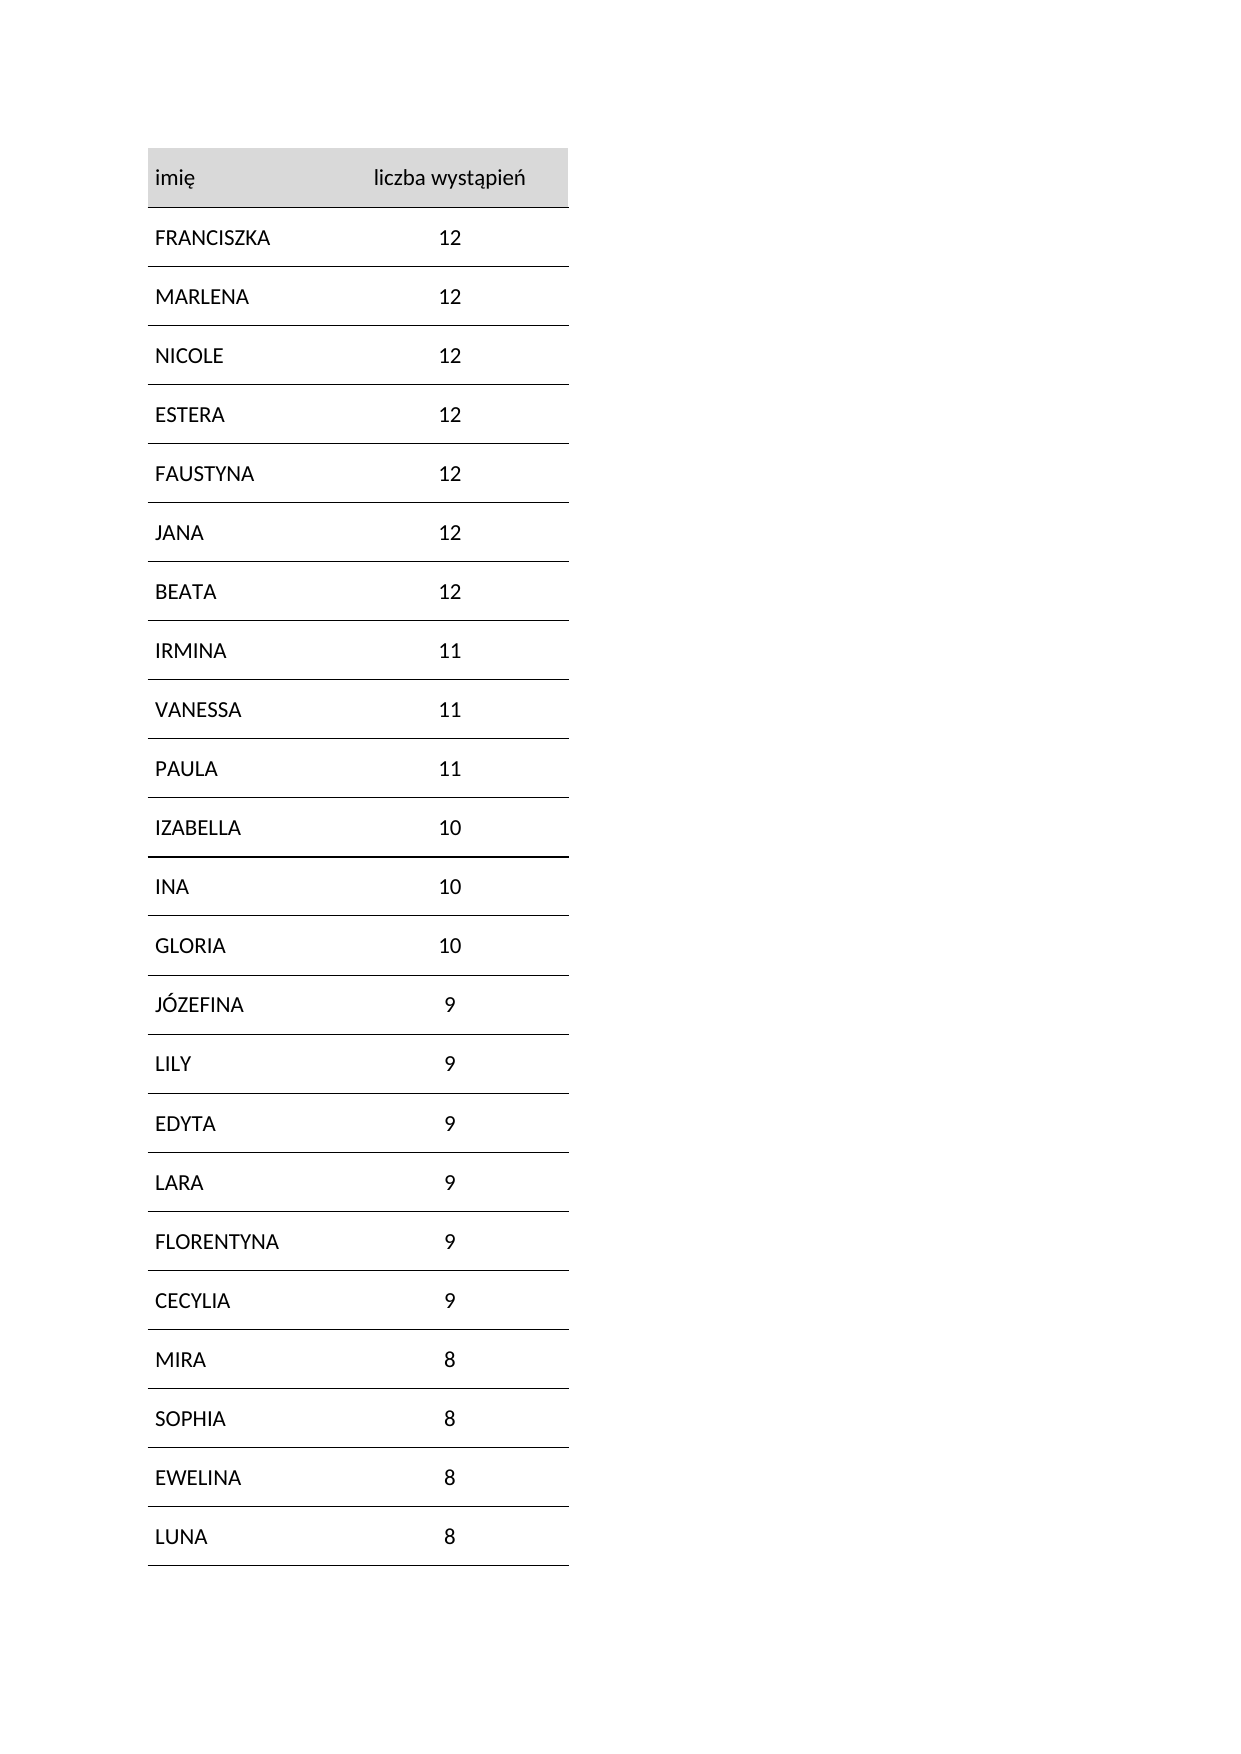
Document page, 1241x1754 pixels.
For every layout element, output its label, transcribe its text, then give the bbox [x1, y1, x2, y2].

table_cell SOPHIA [148, 1389, 331, 1447]
table_cell VANESSA [148, 680, 331, 738]
table_cell 10 [331, 858, 568, 915]
table_cell JÓZEFINA [148, 976, 331, 1033]
table_cell LILY [148, 1035, 331, 1093]
table_cell JANA [148, 503, 331, 561]
table_header imię [148, 148, 331, 207]
table_cell INA [148, 858, 331, 915]
table_cell CECYLIA [148, 1271, 331, 1329]
table_cell 9 [331, 1153, 568, 1211]
table_cell 12 [331, 385, 568, 443]
table_cell 9 [331, 976, 568, 1033]
table_cell EDYTA [148, 1094, 331, 1152]
table_cell 8 [331, 1330, 568, 1388]
table_cell BEATA [148, 562, 331, 620]
table_cell IZABELLA [148, 798, 331, 856]
table_cell MIRA [148, 1330, 331, 1388]
table_cell 8 [331, 1389, 568, 1447]
table_cell LARA [148, 1153, 331, 1211]
table_cell 9 [331, 1271, 568, 1329]
table_cell FLORENTYNA [148, 1212, 331, 1270]
table_header liczba wystąpień [331, 148, 568, 207]
table_cell FRANCISZKA [148, 208, 331, 266]
table_cell 8 [331, 1507, 568, 1565]
table_cell 11 [331, 680, 568, 738]
table_cell 10 [331, 798, 568, 856]
table_cell GLORIA [148, 916, 331, 974]
table_cell 8 [331, 1448, 568, 1506]
table_cell NICOLE [148, 326, 331, 384]
table_cell 12 [331, 562, 568, 620]
table_cell 9 [331, 1212, 568, 1270]
table_cell PAULA [148, 739, 331, 797]
table_cell 12 [331, 326, 568, 384]
table_cell 12 [331, 267, 568, 325]
table_cell MARLENA [148, 267, 331, 325]
table_cell EWELINA [148, 1448, 331, 1506]
table_cell 10 [331, 916, 568, 974]
table_cell 12 [331, 503, 568, 561]
table_cell 9 [331, 1035, 568, 1093]
table_cell ESTERA [148, 385, 331, 443]
table_cell 11 [331, 621, 568, 679]
table_cell 9 [331, 1094, 568, 1152]
table_cell LUNA [148, 1507, 331, 1565]
table_cell IRMINA [148, 621, 331, 679]
table_cell 11 [331, 739, 568, 797]
table_cell FAUSTYNA [148, 444, 331, 502]
table_cell 12 [331, 208, 568, 266]
table_cell 12 [331, 444, 568, 502]
